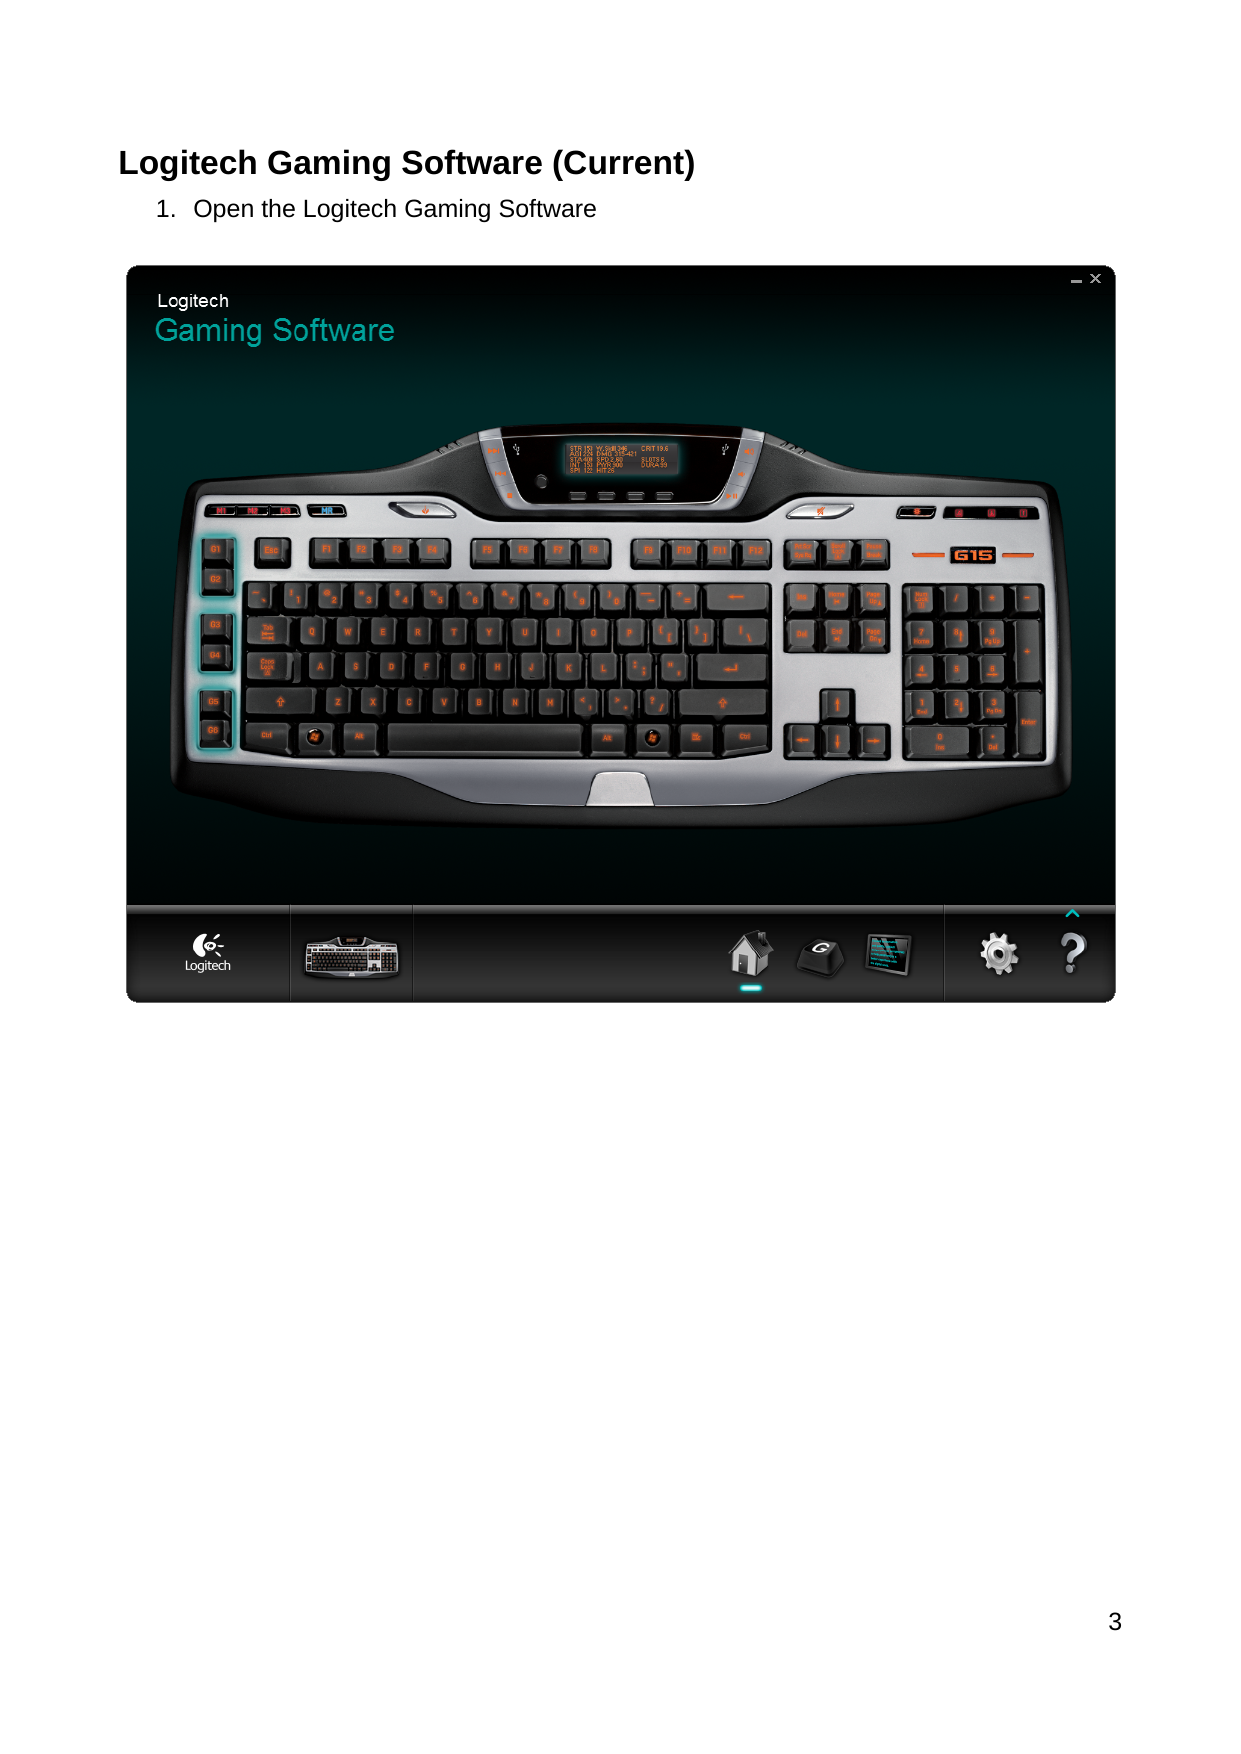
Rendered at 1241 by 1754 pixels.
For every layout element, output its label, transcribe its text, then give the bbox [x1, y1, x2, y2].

list Open the Logitech Gaming Software [156, 194, 1122, 223]
subtitle Logitech Gaming Software (Current) [118, 143, 1122, 182]
picture [118, 235, 1123, 1010]
